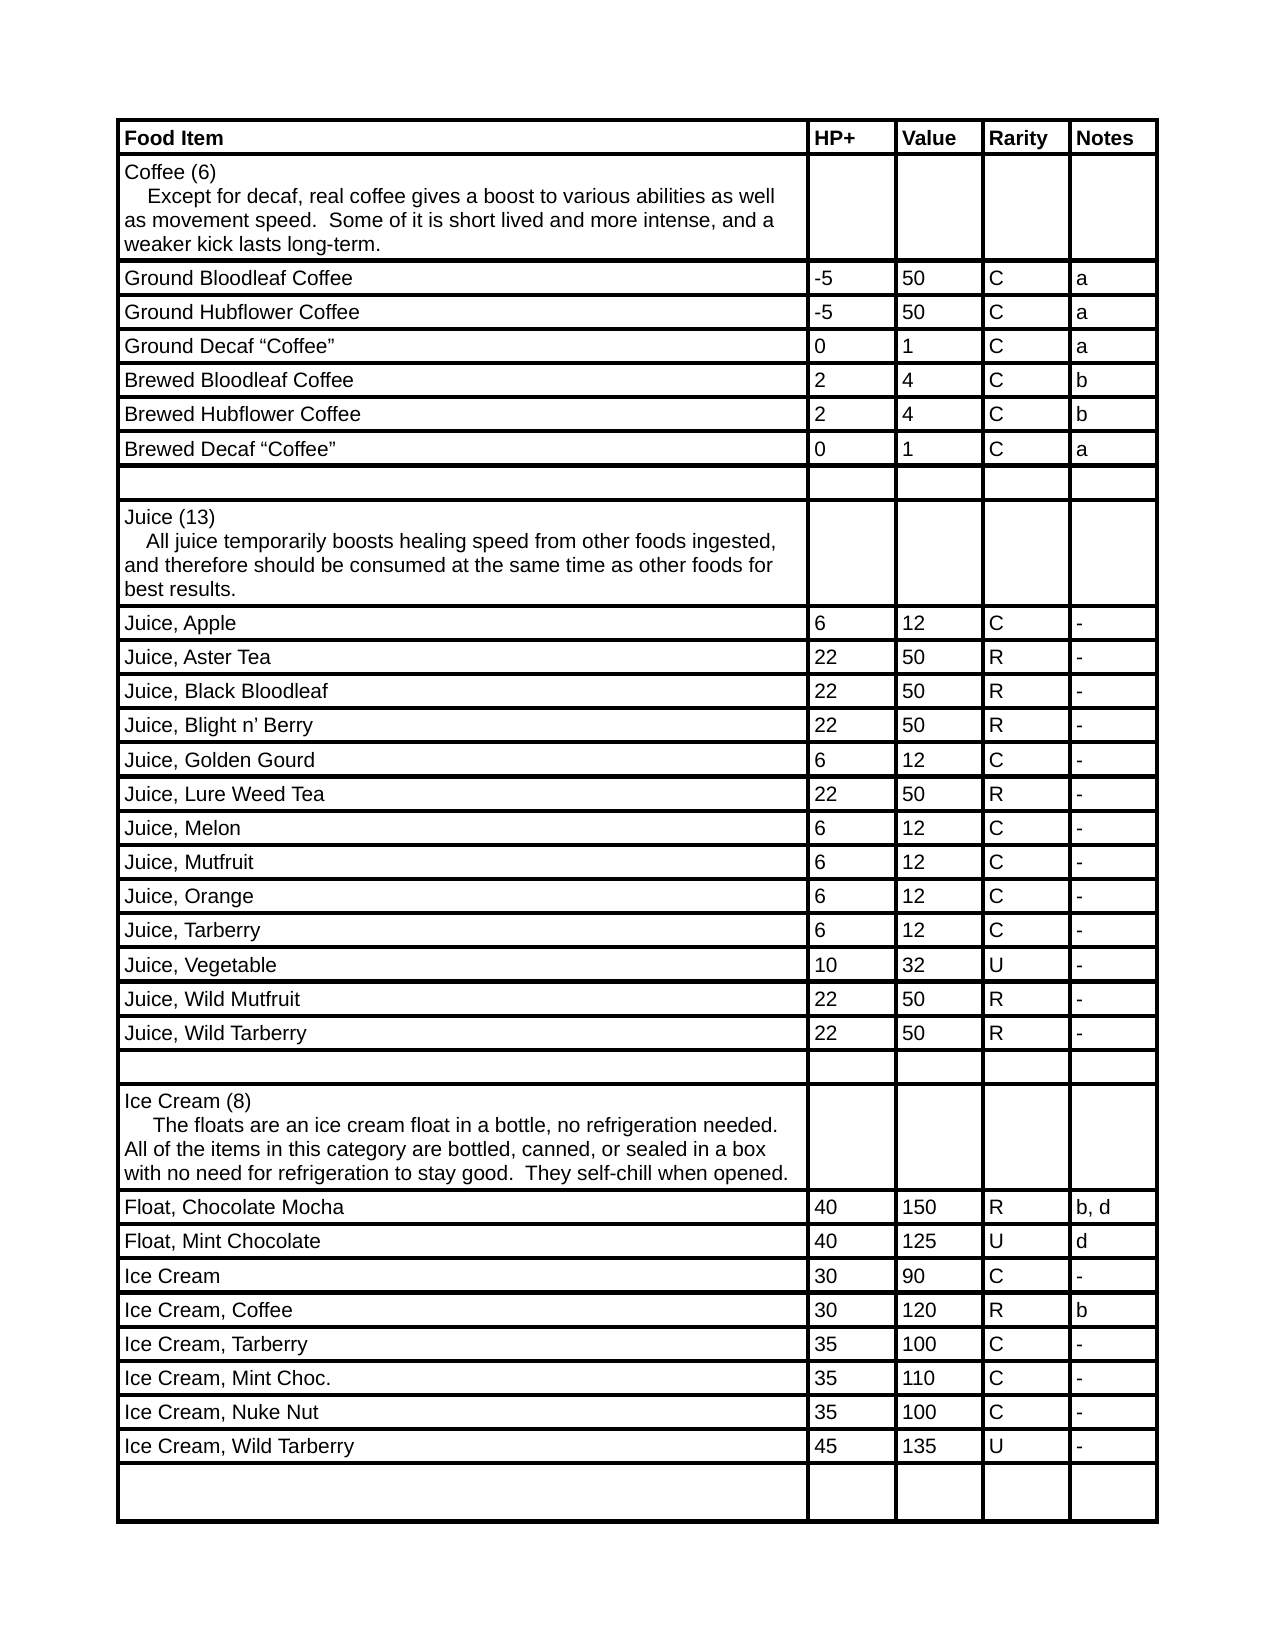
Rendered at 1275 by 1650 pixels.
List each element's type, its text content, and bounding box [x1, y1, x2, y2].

table_cell 0 [810, 331, 894, 361]
table_cell 12 [898, 813, 981, 843]
table_cell 12 [898, 881, 981, 911]
table_cell [985, 502, 1068, 603]
table_cell a [1072, 433, 1155, 463]
table_cell 135 [898, 1431, 981, 1461]
table_cell 50 [898, 984, 981, 1013]
table_cell R [985, 1295, 1068, 1324]
table_header Rarity [985, 122, 1068, 152]
table_cell 22 [810, 1018, 894, 1048]
table_cell Ground Bloodleaf Coffee [120, 263, 806, 292]
table_cell - [1072, 949, 1155, 979]
table_cell 12 [898, 608, 981, 638]
table_cell Ice Cream, Tarberry [120, 1329, 806, 1359]
table_cell C [985, 1363, 1068, 1393]
table_cell Juice, Wild Tarberry [120, 1018, 806, 1048]
table_cell 50 [898, 297, 981, 327]
table_cell [1072, 1086, 1155, 1188]
table_cell [810, 1086, 894, 1188]
table_cell [985, 1465, 1068, 1519]
table_cell 4 [898, 365, 981, 395]
table_cell [898, 1086, 981, 1188]
table_cell - [1072, 1018, 1155, 1048]
table_cell - [1072, 710, 1155, 740]
table_cell U [985, 1226, 1068, 1256]
table_cell 50 [898, 710, 981, 740]
table_cell R [985, 1192, 1068, 1222]
table_cell [810, 502, 894, 603]
table_cell R [985, 779, 1068, 808]
table_cell [898, 156, 981, 258]
table_cell Juice, Aster Tea [120, 642, 806, 672]
table_cell Juice, Black Bloodleaf [120, 676, 806, 706]
table_cell 32 [898, 949, 981, 979]
table_cell 22 [810, 642, 894, 672]
table_cell C [985, 1329, 1068, 1359]
table_cell [810, 156, 894, 258]
table_cell Float, Mint Chocolate [120, 1226, 806, 1256]
table_cell [985, 1086, 1068, 1188]
table_cell [120, 468, 806, 497]
table_cell Ice Cream, Nuke Nut [120, 1397, 806, 1427]
table_cell 40 [810, 1226, 894, 1256]
table_cell - [1072, 1431, 1155, 1461]
table_cell C [985, 608, 1068, 638]
table_cell R [985, 984, 1068, 1013]
table_cell [1072, 502, 1155, 603]
table_cell U [985, 949, 1068, 979]
table_cell [810, 468, 894, 497]
table_cell Ice Cream, Mint Choc. [120, 1363, 806, 1393]
table_cell - [1072, 984, 1155, 1013]
table_cell C [985, 847, 1068, 877]
table_cell 12 [898, 744, 981, 774]
table_cell 12 [898, 915, 981, 945]
table_cell d [1072, 1226, 1155, 1256]
table_cell 6 [810, 813, 894, 843]
table_cell 30 [810, 1295, 894, 1324]
table_cell 100 [898, 1397, 981, 1427]
table_cell [810, 1465, 894, 1519]
table_cell - [1072, 1260, 1155, 1290]
table_cell 45 [810, 1431, 894, 1461]
table_cell R [985, 710, 1068, 740]
table_cell - [1072, 813, 1155, 843]
table_cell Ice Cream (8) The floats are an ice cream float in a bottle, no refrigeration needed. All of the items in this category are bottled, canned, or sealed in a box with no need for refrigeration to stay good. They self-chill when opened. [120, 1086, 806, 1188]
table_cell 30 [810, 1260, 894, 1290]
table_cell 35 [810, 1397, 894, 1427]
table_cell 35 [810, 1329, 894, 1359]
table_cell 0 [810, 433, 894, 463]
table_cell 22 [810, 779, 894, 808]
table_cell a [1072, 263, 1155, 292]
table_cell C [985, 297, 1068, 327]
table_cell 4 [898, 399, 981, 429]
table_cell 125 [898, 1226, 981, 1256]
table_cell C [985, 1260, 1068, 1290]
table_cell C [985, 744, 1068, 774]
table_cell R [985, 676, 1068, 706]
table_cell [1072, 1465, 1155, 1519]
table_cell C [985, 813, 1068, 843]
table_cell -5 [810, 297, 894, 327]
table_cell 110 [898, 1363, 981, 1393]
table_cell 50 [898, 642, 981, 672]
table_cell C [985, 365, 1068, 395]
table_cell a [1072, 297, 1155, 327]
table_cell [1072, 156, 1155, 258]
table_cell - [1072, 1363, 1155, 1393]
table_cell 6 [810, 881, 894, 911]
table_cell 1 [898, 331, 981, 361]
table_cell - [1072, 779, 1155, 808]
table_cell C [985, 399, 1068, 429]
table_cell 6 [810, 744, 894, 774]
table_cell -5 [810, 263, 894, 292]
table_cell 100 [898, 1329, 981, 1359]
table_cell 22 [810, 676, 894, 706]
table_cell Brewed Hubflower Coffee [120, 399, 806, 429]
table_cell [985, 468, 1068, 497]
table_cell [120, 1052, 806, 1082]
table_cell [810, 1052, 894, 1082]
table_cell 6 [810, 847, 894, 877]
table_cell Juice, Vegetable [120, 949, 806, 979]
table_cell C [985, 331, 1068, 361]
table_cell 40 [810, 1192, 894, 1222]
table_cell - [1072, 881, 1155, 911]
table_cell - [1072, 915, 1155, 945]
table_cell 6 [810, 915, 894, 945]
table_cell Ground Hubflower Coffee [120, 297, 806, 327]
table_cell - [1072, 744, 1155, 774]
table_cell b [1072, 399, 1155, 429]
table_cell [120, 1465, 806, 1519]
table_cell Juice, Orange [120, 881, 806, 911]
table_cell R [985, 642, 1068, 672]
table_cell 35 [810, 1363, 894, 1393]
table_cell 2 [810, 399, 894, 429]
table_cell Brewed Bloodleaf Coffee [120, 365, 806, 395]
table_cell b [1072, 1295, 1155, 1324]
table_cell 6 [810, 608, 894, 638]
table_cell [1072, 1052, 1155, 1082]
table_cell [985, 1052, 1068, 1082]
table_cell - [1072, 847, 1155, 877]
table_cell Juice, Apple [120, 608, 806, 638]
table_cell 50 [898, 676, 981, 706]
table_cell C [985, 433, 1068, 463]
table_cell Juice, Mutfruit [120, 847, 806, 877]
table_cell 10 [810, 949, 894, 979]
table_cell Juice, Blight n’ Berry [120, 710, 806, 740]
table_cell [898, 502, 981, 603]
table_cell - [1072, 1329, 1155, 1359]
table_cell C [985, 915, 1068, 945]
table_cell [1072, 468, 1155, 497]
table_cell Coffee (6) Except for decaf, real coffee gives a boost to various abilities as well as movement speed. Some of it is short lived and more intense, and a weaker kick lasts long-term. [120, 156, 806, 258]
table_cell C [985, 263, 1068, 292]
table_cell - [1072, 608, 1155, 638]
table_cell - [1072, 1397, 1155, 1427]
table_cell Juice, Tarberry [120, 915, 806, 945]
table_cell - [1072, 642, 1155, 672]
table_cell 22 [810, 710, 894, 740]
table_cell 90 [898, 1260, 981, 1290]
table_cell Ground Decaf “Coffee” [120, 331, 806, 361]
table_cell 22 [810, 984, 894, 1013]
table_cell b [1072, 365, 1155, 395]
table_cell 150 [898, 1192, 981, 1222]
table_cell 120 [898, 1295, 981, 1324]
table_header HP+ [810, 122, 894, 152]
table_cell Float, Chocolate Mocha [120, 1192, 806, 1222]
table_header Notes [1072, 122, 1155, 152]
table_cell 50 [898, 1018, 981, 1048]
table_cell [898, 1052, 981, 1082]
table_cell Juice, Wild Mutfruit [120, 984, 806, 1013]
table_cell 1 [898, 433, 981, 463]
table_cell Brewed Decaf “Coffee” [120, 433, 806, 463]
table_cell Juice (13) All juice temporarily boosts healing speed from other foods ingested, and therefore should be consumed at the same time as other foods for best results. [120, 502, 806, 603]
table_cell - [1072, 676, 1155, 706]
table_cell 2 [810, 365, 894, 395]
table_cell [898, 468, 981, 497]
table_cell b, d [1072, 1192, 1155, 1222]
table_cell a [1072, 331, 1155, 361]
table_header Value [898, 122, 981, 152]
table_header Food Item [120, 122, 806, 152]
table_cell Ice Cream, Coffee [120, 1295, 806, 1324]
table_cell Juice, Golden Gourd [120, 744, 806, 774]
table_cell 50 [898, 779, 981, 808]
table_cell Ice Cream, Wild Tarberry [120, 1431, 806, 1461]
table_cell 50 [898, 263, 981, 292]
table_cell R [985, 1018, 1068, 1048]
table_cell C [985, 1397, 1068, 1427]
table_cell Juice, Lure Weed Tea [120, 779, 806, 808]
table_cell Juice, Melon [120, 813, 806, 843]
table_cell C [985, 881, 1068, 911]
table_cell U [985, 1431, 1068, 1461]
table_cell Ice Cream [120, 1260, 806, 1290]
table_cell [898, 1465, 981, 1519]
table_cell 12 [898, 847, 981, 877]
table_cell [985, 156, 1068, 258]
